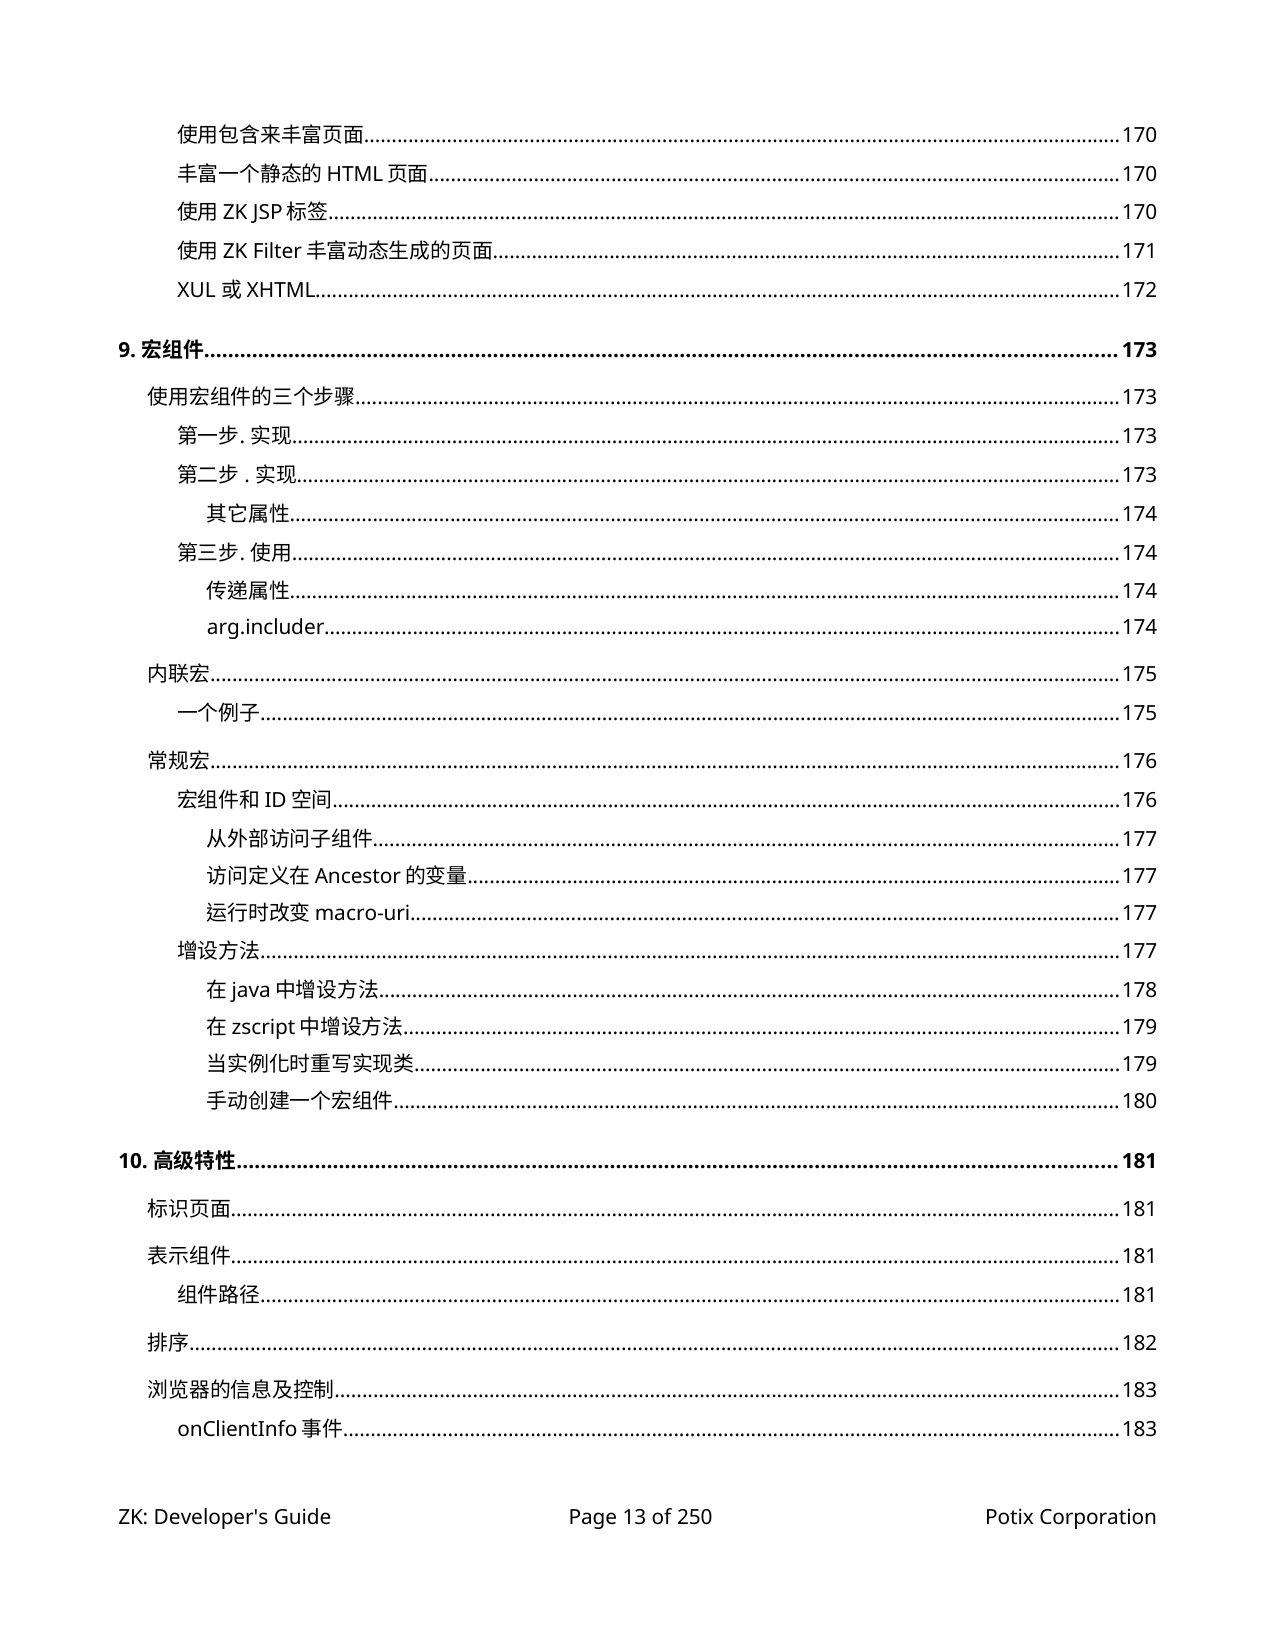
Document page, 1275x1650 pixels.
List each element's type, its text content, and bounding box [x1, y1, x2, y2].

text 内联宏 175 [148, 658, 1157, 688]
text 丰富一个静态的HTML页面 170 [177, 157, 1157, 187]
text 第一步. 实现 173 [177, 419, 1157, 449]
text 9. 宏组件 173 [118, 333, 1157, 363]
text XUL 或 XHTML 172 [177, 273, 1157, 303]
text 排序 182 [148, 1326, 1157, 1356]
text 在java中增设方法 178 [207, 974, 1157, 1004]
text 第三步. 使用 174 [177, 536, 1157, 566]
text 使用ZK JSP标签 170 [177, 196, 1157, 226]
text 运行时改变macro-uri 177 [207, 896, 1157, 926]
text 常规宏 176 [148, 744, 1157, 774]
text 在zscript中增设方法 179 [207, 1011, 1157, 1041]
text 使用包含来丰富页面 170 [177, 118, 1157, 148]
text 浏览器的信息及控制 183 [148, 1374, 1157, 1404]
text 组件路径 181 [177, 1278, 1157, 1308]
text 宏组件和ID空间 176 [177, 783, 1157, 813]
text 第二步 . 实现 173 [177, 458, 1157, 488]
text arg.includer 174 [207, 612, 1157, 640]
text 访问定义在Ancestor的变量 177 [207, 859, 1157, 889]
text 当实例化时重写实现类 179 [207, 1048, 1157, 1078]
text 一个例子 175 [177, 697, 1157, 727]
text 从外部访问子组件 177 [207, 822, 1157, 852]
text 表示组件 181 [148, 1240, 1157, 1270]
text 使用宏组件的三个步骤 173 [148, 381, 1157, 411]
text 手动创建一个宏组件 180 [207, 1085, 1157, 1115]
text 10. 高级特性 181 [118, 1144, 1157, 1174]
text 增设方法 177 [177, 935, 1157, 965]
text onClientInfo事件 183 [177, 1413, 1157, 1443]
text 标识页面 181 [148, 1192, 1157, 1222]
text 传递属性 174 [207, 575, 1157, 605]
text 使用ZK Filter丰富动态生成的页面 171 [177, 235, 1157, 265]
text 其它属性 174 [207, 497, 1157, 527]
